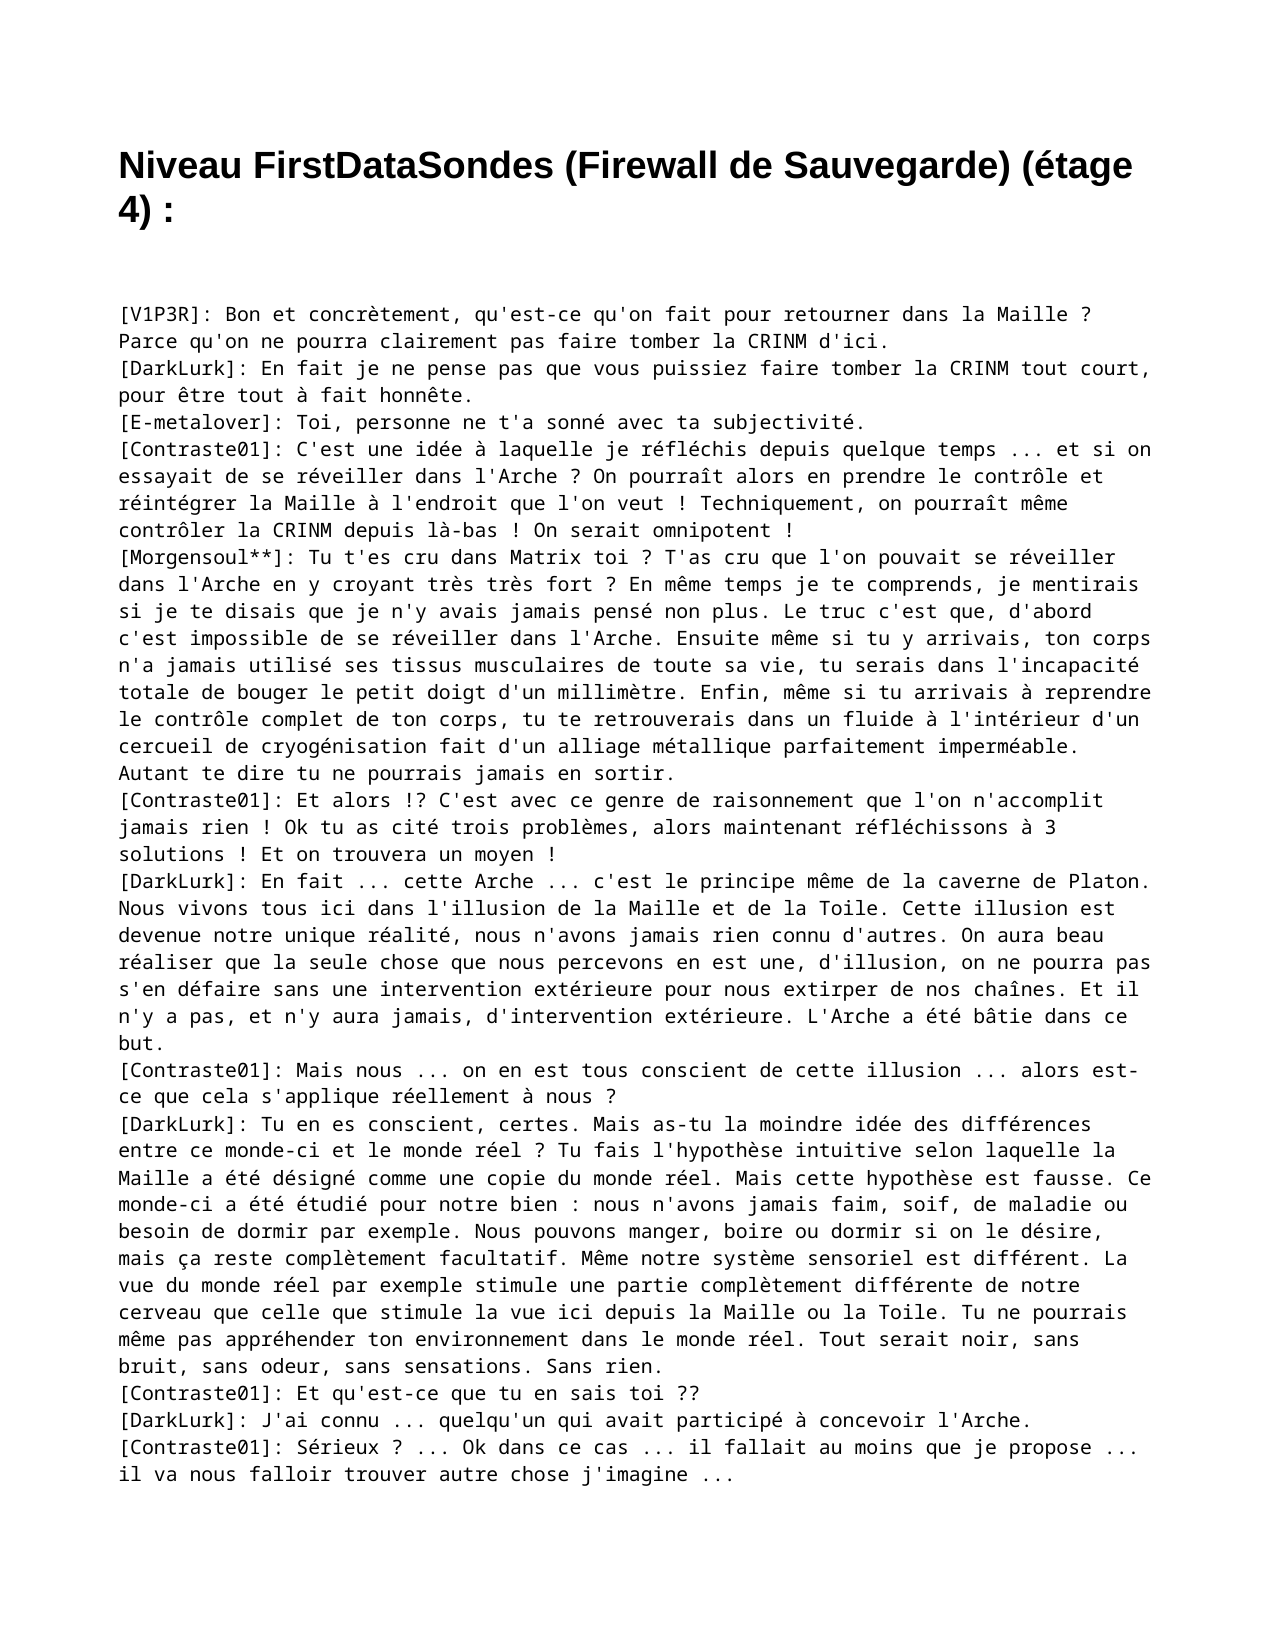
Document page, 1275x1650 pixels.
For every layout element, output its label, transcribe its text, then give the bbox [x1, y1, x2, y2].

text [Contraste01]: Et qu'est-ce que tu en sais toi ?? [118, 1379, 1157, 1407]
text [Contraste01]: Et alors !? C'est avec ce genre de raisonnement que l'on n'accomplit jamais rien ! Ok tu as cité trois problèmes, alors maintenant réfléchissons à 3 solutions ! Et on trouvera un moyen ! [118, 786, 1157, 867]
text [E-metalover]: Toi, personne ne t'a sonné avec ta subjectivité. [118, 408, 1157, 435]
text [V1P3R]: Bon et concrètement, qu'est-ce qu'on fait pour retourner dans la Maille ? Parce qu'on ne pourra clairement pas faire tomber la CRINM d'ici. [118, 300, 1157, 354]
text [DarkLurk]: En fait ... cette Arche ... c'est le principe même de la caverne de Platon. Nous vivons tous ici dans l'illusion de la Maille et de la Toile. Cette illusion est devenue notre unique réalité, nous n'avons jamais rien connu d'autres. On aura beau réaliser que la seule chose que nous percevons en est une, d'illusion, on ne pourra pas s'en défaire sans une intervention extérieure pour nous extirper de nos chaînes. Et il n'y a pas, et n'y aura jamais, d'intervention extérieure. L'Arche a été bâtie dans ce but. [118, 867, 1157, 1056]
text [DarkLurk]: Tu en es conscient, certes. Mais as-tu la moindre idée des différences entre ce monde-ci et le monde réel ? Tu fais l'hypothèse intuitive selon laquelle la Maille a été désigné comme une copie du monde réel. Mais cette hypothèse est fausse. Ce monde-ci a été étudié pour notre bien : nous n'avons jamais faim, soif, de maladie ou besoin de dormir par exemple. Nous pouvons manger, boire ou dormir si on le désire, mais ça reste complètement facultatif. Même notre système sensoriel est différent. La vue du monde réel par exemple stimule une partie complètement différente de notre cerveau que celle que stimule la vue ici depuis la Maille ou la Toile. Tu ne pourrais même pas appréhender ton environnement dans le monde réel. Tout serait noir, sans bruit, sans odeur, sans sensations. Sans rien. [118, 1110, 1157, 1379]
text [Morgensoul**]: Tu t'es cru dans Matrix toi ? T'as cru que l'on pouvait se réveiller dans l'Arche en y croyant très très fort ? En même temps je te comprends, je mentirais si je te disais que je n'y avais jamais pensé non plus. Le truc c'est que, d'abord c'est impossible de se réveiller dans l'Arche. Ensuite même si tu y arrivais, ton corps n'a jamais utilisé ses tissus musculaires de toute sa vie, tu serais dans l'incapacité totale de bouger le petit doigt d'un millimètre. Enfin, même si tu arrivais à reprendre le contrôle complet de ton corps, tu te retrouverais dans un fluide à l'intérieur d'un cercueil de cryogénisation fait d'un alliage métallique parfaitement imperméable. Autant te dire tu ne pourrais jamais en sortir. [118, 543, 1157, 786]
text [DarkLurk]: J'ai connu ... quelqu'un qui avait participé à concevoir l'Arche. [118, 1407, 1157, 1433]
text [Contraste01]: Mais nous ... on en est tous conscient de cette illusion ... alors est-ce que cela s'applique réellement à nous ? [118, 1056, 1157, 1110]
text [Contraste01]: C'est une idée à laquelle je réfléchis depuis quelque temps ... et si on essayait de se réveiller dans l'Arche ? On pourraît alors en prendre le contrôle et réintégrer la Maille à l'endroit que l'on veut ! Techniquement, on pourraît même contrôler la CRINM depuis là-bas ! On serait omnipotent ! [118, 435, 1157, 543]
text [Contraste01]: Sérieux ? ... Ok dans ce cas ... il fallait au moins que je propose ... il va nous falloir trouver autre chose j'imagine ... [118, 1433, 1157, 1487]
subtitle Niveau FirstDataSondes (Firewall de Sauvegarde) (étage 4) : [118, 143, 1157, 230]
text [DarkLurk]: En fait je ne pense pas que vous puissiez faire tomber la CRINM tout court, pour être tout à fait honnête. [118, 354, 1157, 408]
